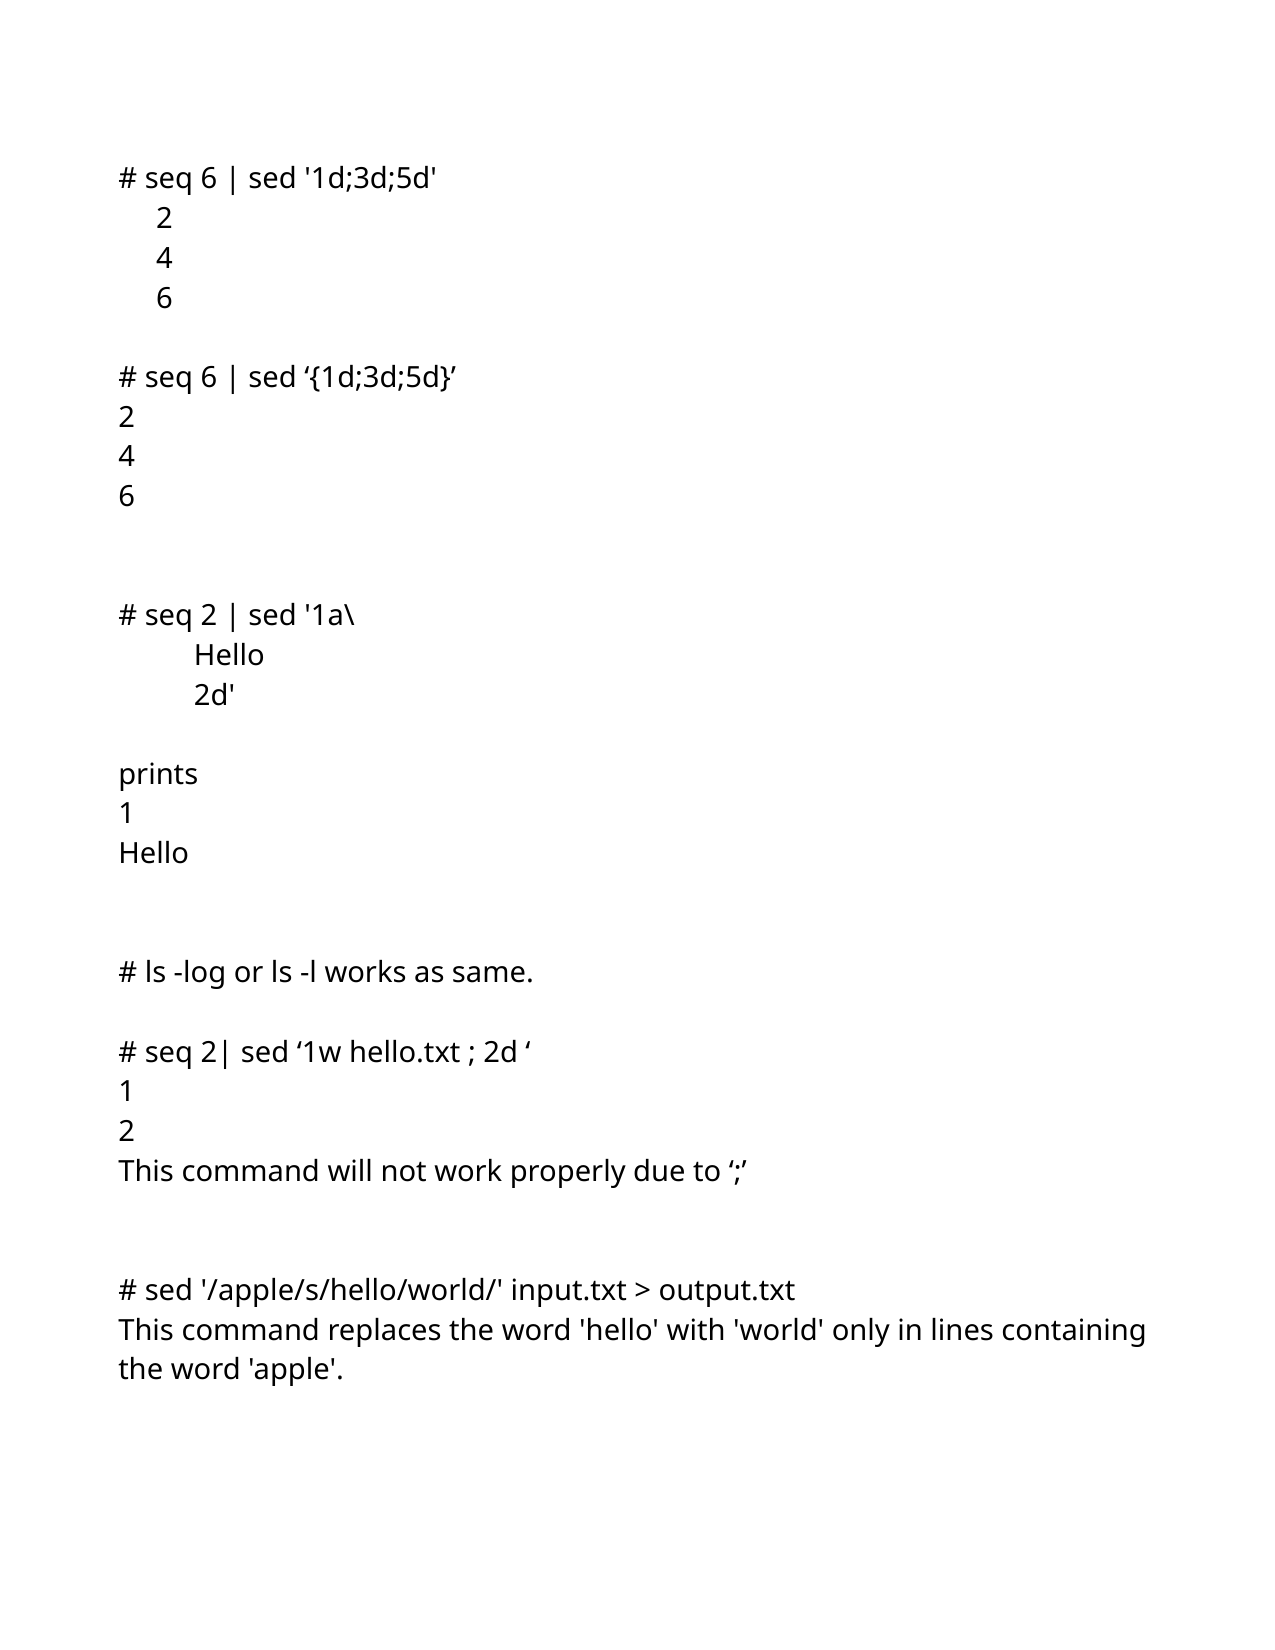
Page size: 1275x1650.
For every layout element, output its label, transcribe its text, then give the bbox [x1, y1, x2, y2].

text # seq 6 | sed '1d;3d;5d' [118, 158, 1157, 197]
text Hello [118, 634, 1157, 674]
text # ls -log or ls -l works as same. [118, 952, 1157, 991]
text This command replaces the word 'hello' with 'world' only in lines containing the word 'apple'. [118, 1309, 1157, 1388]
text 1 [118, 1071, 1157, 1110]
text 6 [118, 277, 1157, 317]
text 4 [118, 237, 1157, 277]
text 6 [118, 475, 1157, 515]
text This command will not work properly due to ‘;’ [118, 1150, 1157, 1190]
text 1 [118, 793, 1157, 832]
text Hello [118, 832, 1157, 872]
text # seq 2| sed ‘1w hello.txt ; 2d ‘ [118, 1031, 1157, 1071]
text # sed '/apple/s/hello/world/' input.txt > output.txt [118, 1269, 1157, 1309]
text 2 [118, 197, 1157, 237]
text 2 [118, 396, 1157, 436]
text 2d' [118, 674, 1157, 713]
text 4 [118, 436, 1157, 475]
text # seq 2 | sed '1a\ [118, 594, 1157, 634]
text prints [118, 753, 1157, 793]
text # seq 6 | sed ‘{1d;3d;5d}’ [118, 356, 1157, 396]
text 2 [118, 1110, 1157, 1150]
